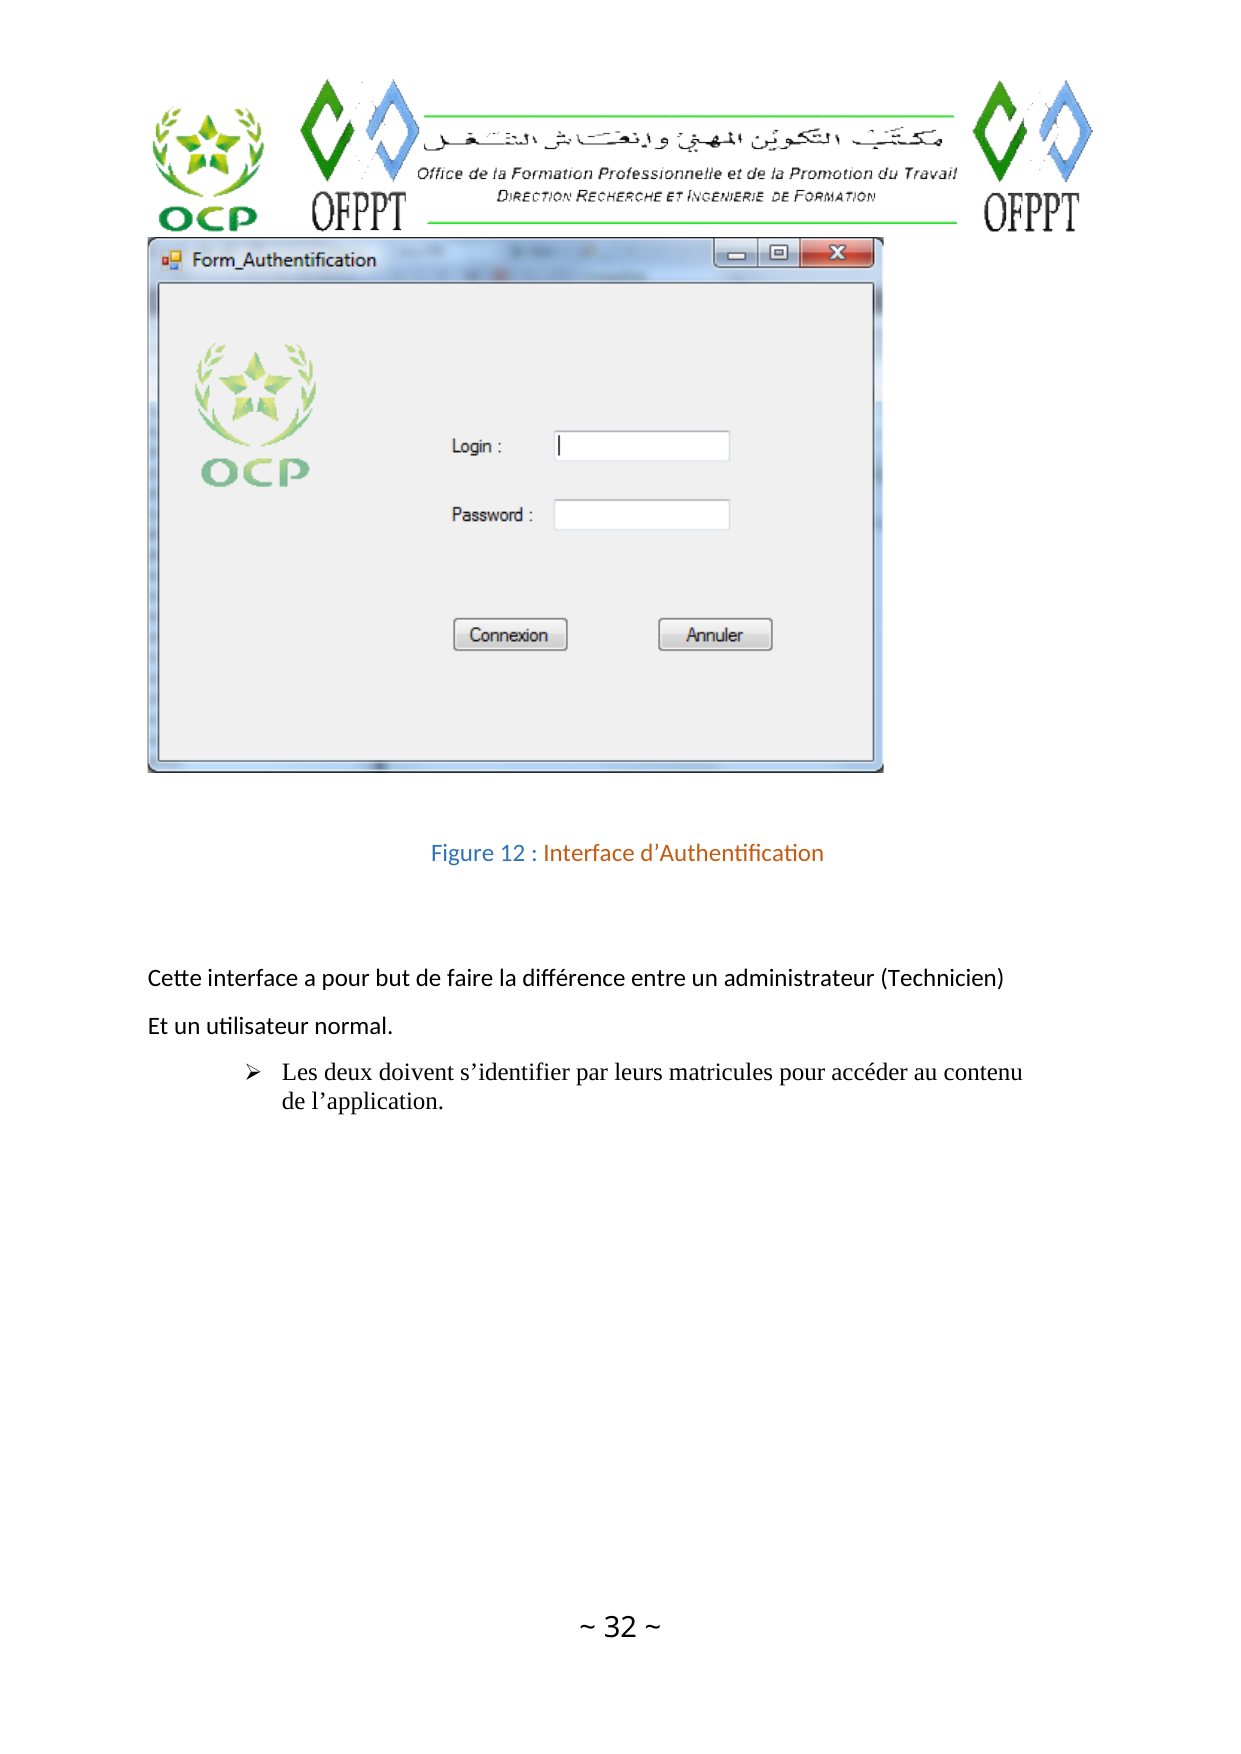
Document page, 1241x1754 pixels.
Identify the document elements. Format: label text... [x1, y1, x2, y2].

text Figure 12 : Interface d’Authentification [207, 837, 1048, 868]
text Cette interface a pour but de faire la différence entre un administrateur (Technicien) [148, 962, 1093, 993]
text Et un utilisateur normal. [148, 1010, 1093, 1040]
list Les deux doivent s’identifier par leurs matricules pour accéder au contenu de l’application. [244, 1057, 1048, 1115]
